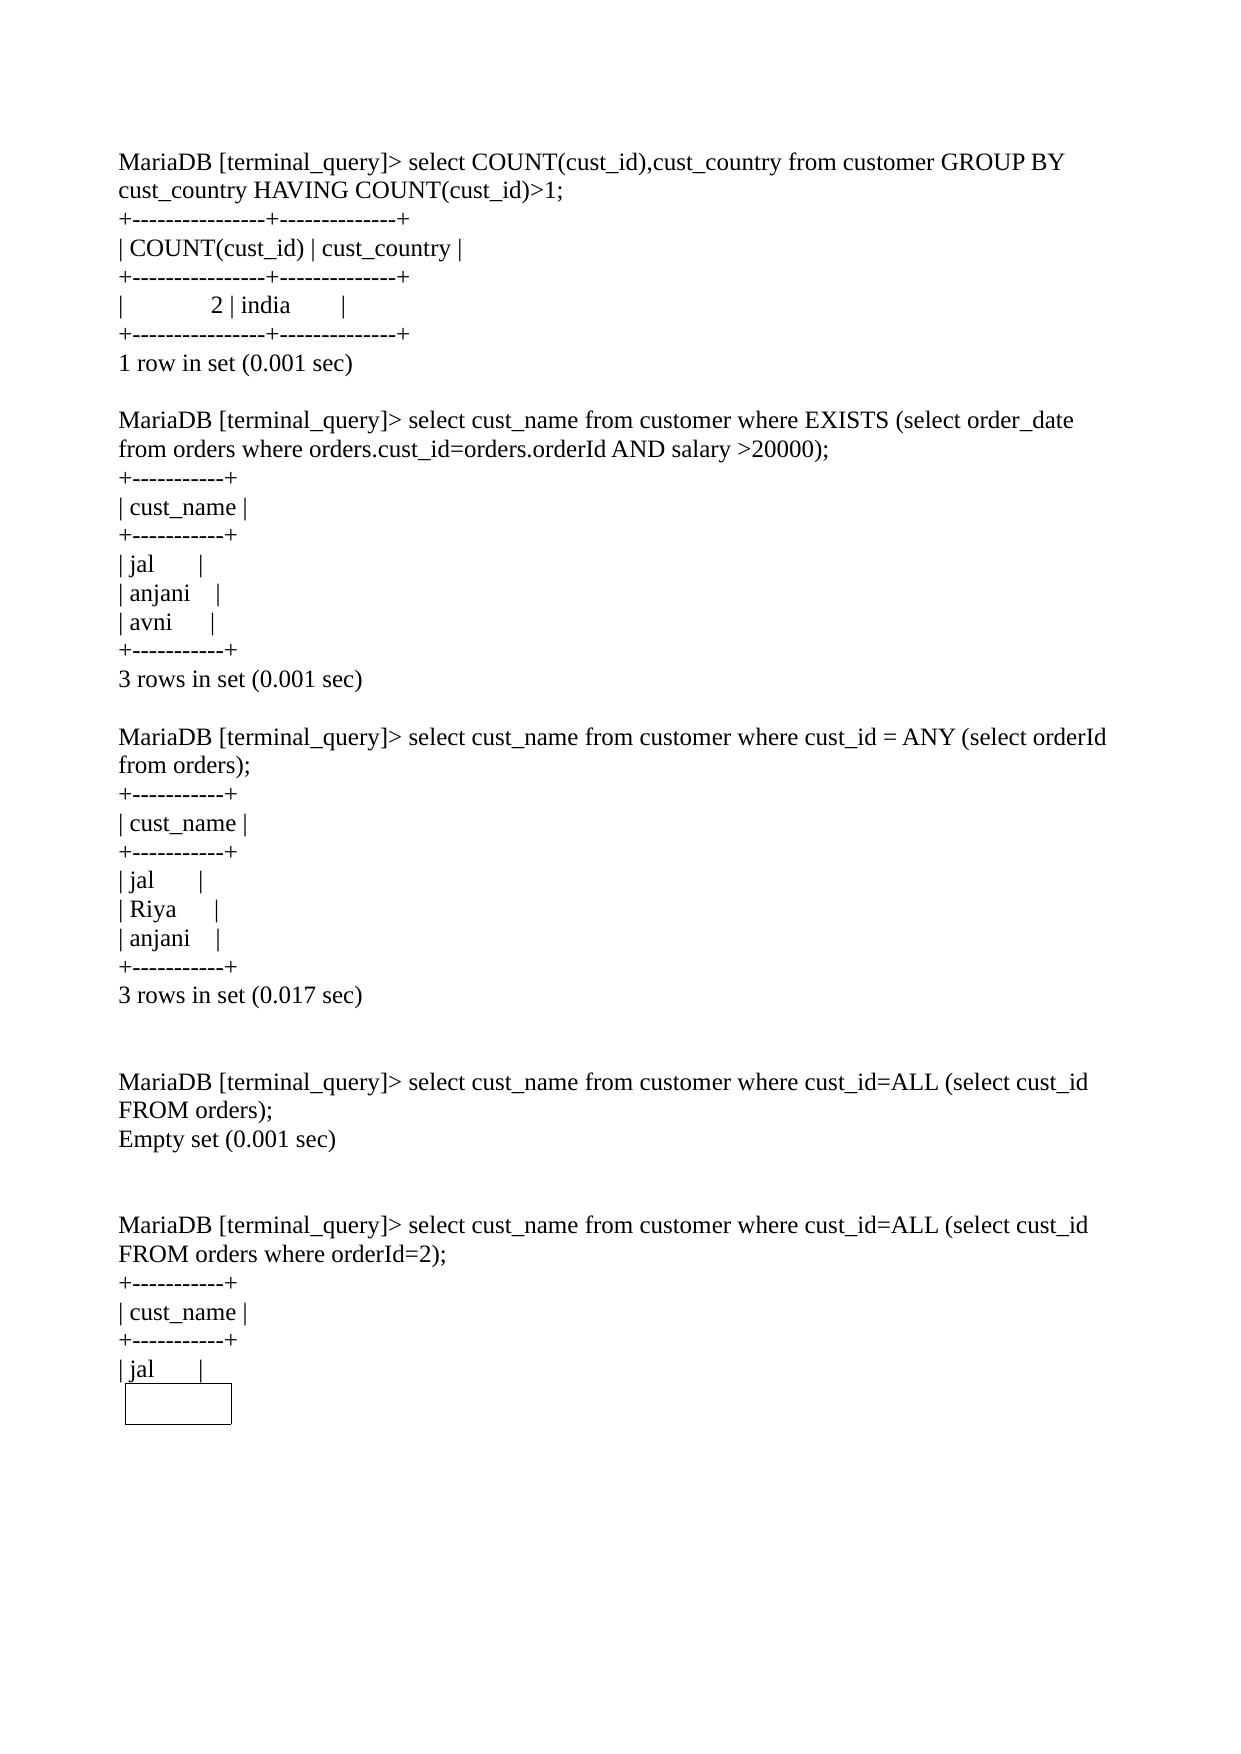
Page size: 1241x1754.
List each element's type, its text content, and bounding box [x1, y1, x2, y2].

text | Riya | [118, 894, 1122, 923]
text +----------------+--------------+ [118, 204, 1122, 233]
text Empty set (0.001 sec) [118, 1124, 1122, 1153]
text MariaDB [terminal_query]> select cust_name from customer where cust_id=ALL (select cust_id FROM orders where orderId=2); [118, 1211, 1122, 1268]
text +-----------+ [118, 521, 1122, 549]
table_header [126, 1384, 231, 1423]
text | anjani | [118, 923, 1122, 952]
text +-----------+ [118, 1326, 1122, 1354]
text | jal | [118, 1354, 1122, 1383]
text 3 rows in set (0.001 sec) [118, 664, 1122, 693]
text +-----------+ [118, 1268, 1122, 1297]
text | anjani | [118, 578, 1122, 607]
text +-----------+ [118, 779, 1122, 808]
text 3 rows in set (0.017 sec) [118, 981, 1122, 1009]
text | jal | [118, 866, 1122, 894]
text | jal | [118, 549, 1122, 578]
text | cust_name | [118, 808, 1122, 837]
text +-----------+ [118, 463, 1122, 492]
text +----------------+--------------+ [118, 319, 1122, 348]
text | 2 | india | [118, 291, 1122, 319]
text +----------------+--------------+ [118, 262, 1122, 291]
text +-----------+ [118, 636, 1122, 664]
text | COUNT(cust_id) | cust_country | [118, 233, 1122, 262]
text MariaDB [terminal_query]> select cust_name from customer where cust_id = ANY (select orderId from orders); [118, 722, 1122, 779]
text +-----------+ [118, 837, 1122, 866]
text MariaDB [terminal_query]> select COUNT(cust_id),cust_country from customer GROUP BY cust_country HAVING COUNT(cust_id)>1; [118, 147, 1122, 204]
text | cust_name | [118, 1297, 1122, 1326]
text | avni | [118, 607, 1122, 636]
text MariaDB [terminal_query]> select cust_name from customer where cust_id=ALL (select cust_id FROM orders); [118, 1067, 1122, 1124]
text +-----------+ [118, 952, 1122, 981]
text 1 row in set (0.001 sec) [118, 348, 1122, 377]
text MariaDB [terminal_query]> select cust_name from customer where EXISTS (select order_date from orders where orders.cust_id=orders.orderId AND salary >20000); [118, 406, 1122, 463]
text | cust_name | [118, 492, 1122, 521]
